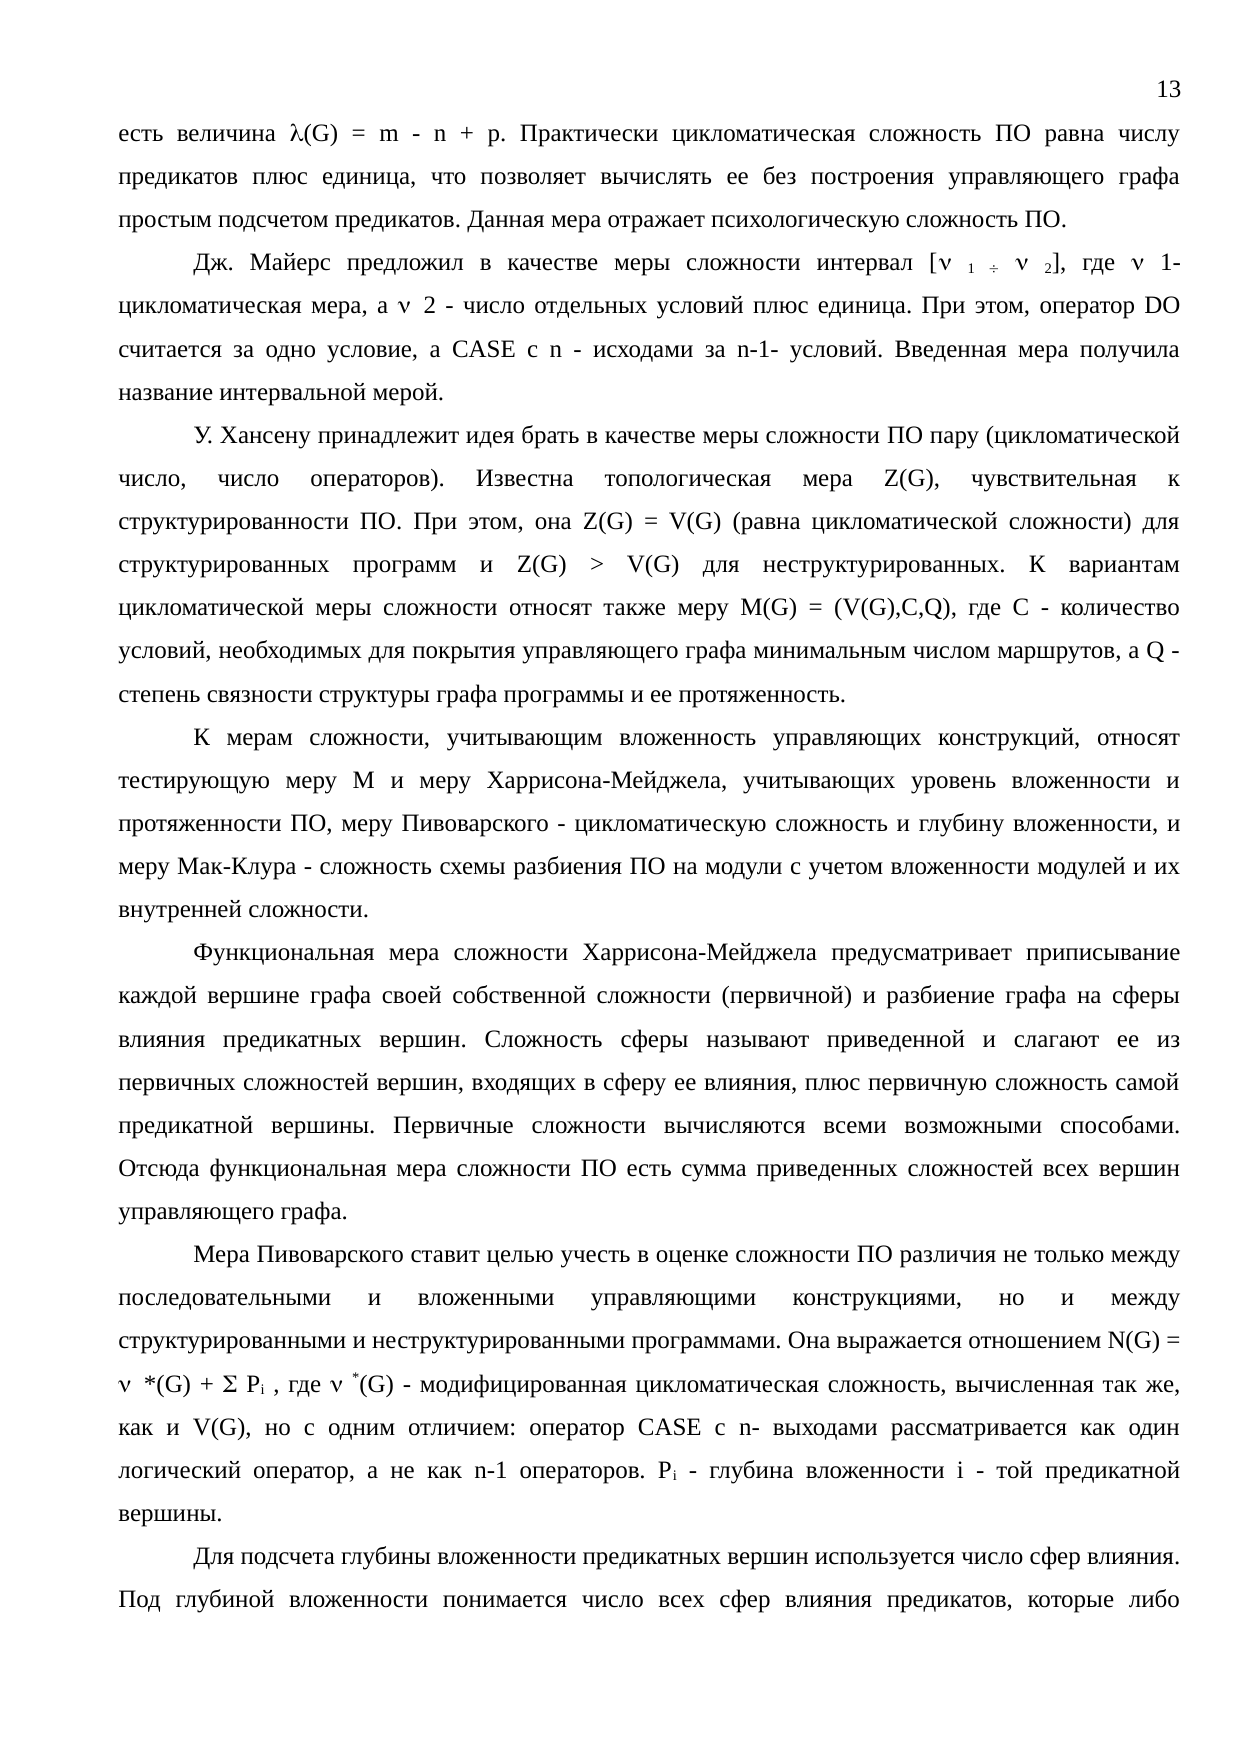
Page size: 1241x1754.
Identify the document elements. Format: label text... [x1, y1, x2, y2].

text Для подсчета глубины вложенности предикатных вершин используется число сфер влияния. Под глубиной вложенности понимается число всех сфер влияния предикатов, которые либо [118, 1541, 1181, 1613]
text У. Хансену принадлежит идея брать в качестве меры сложности ПО пару (цикломатической число, число операторов). Известна топологическая мера Z(G), чувствительная к структурированности ПО. При этом, она Z(G) = V(G) (равна цикломатической сложности) для структурированных программ и Z(G) > V(G) для неструктурированных. К вариантам цикломатической меры сложности относят также меру М(G) = (V(G),C,Q), где С - количество условий, необходимых для покрытия управляющего графа минимальным числом маршрутов, а Q - степень связности структуры графа программы и ее протяженность. [118, 420, 1181, 707]
text есть величина (G) = m - n + p. Практически цикломатическая сложность ПО равна числу предикатов плюс единица, что позволяет вычислять ее без построения управляющего графа простым подсчетом предикатов. Данная мера отражает психологическую сложность ПО. [118, 118, 1181, 233]
text Мера Пивоварского ставит целью учесть в оценке сложности ПО различия не только между последовательными и вложенными управляющими конструкциями, но и между структурированными и неструктурированными программами. Она выражается отношением N(G) = *(G) +  Pi , где  *(G) - модифицированная цикломатическая сложность, вычисленная так же, как и V(G), но с одним отличием: оператор CASE с n- выходами рассматривается как один логический оператор, а не как n-1 операторов. Рi - глубина вложенности i - той предикатной вершины. [118, 1239, 1181, 1527]
text Функциональная мера сложности Харрисона-Мейджела предусматривает приписывание каждой вершине графа своей собственной сложности (первичной) и разбиение графа на сферы влияния предикатных вершин. Сложность сферы называют приведенной и слагают ее из первичных сложностей вершин, входящих в сферу ее влияния, плюс первичную сложность самой предикатной вершины. Первичные сложности вычисляются всеми возможными способами. Отсюда функциональная мера сложности ПО есть сумма приведенных сложностей всех вершин управляющего графа. [118, 937, 1181, 1225]
text Дж. Майерс предложил в качестве меры сложности интервал [ 1   2], где  1- цикломатическая мера, а 2 - число отдельных условий плюс единица. При этом, оператор DO считается за одно условие, а CASE c n - исходами за n-1- условий. Введенная мера получила название интервальной мерой. [118, 247, 1181, 406]
text К мерам сложности, учитывающим вложенность управляющих конструкций, относят тестирующую меру М и меру Харрисона-Мейджела, учитывающих уровень вложенности и протяженности ПО, меру Пивоварского - цикломатическую сложность и глубину вложенности, и меру Мак-Клура - сложность схемы разбиения ПО на модули с учетом вложенности модулей и их внутренней сложности. [118, 722, 1181, 923]
